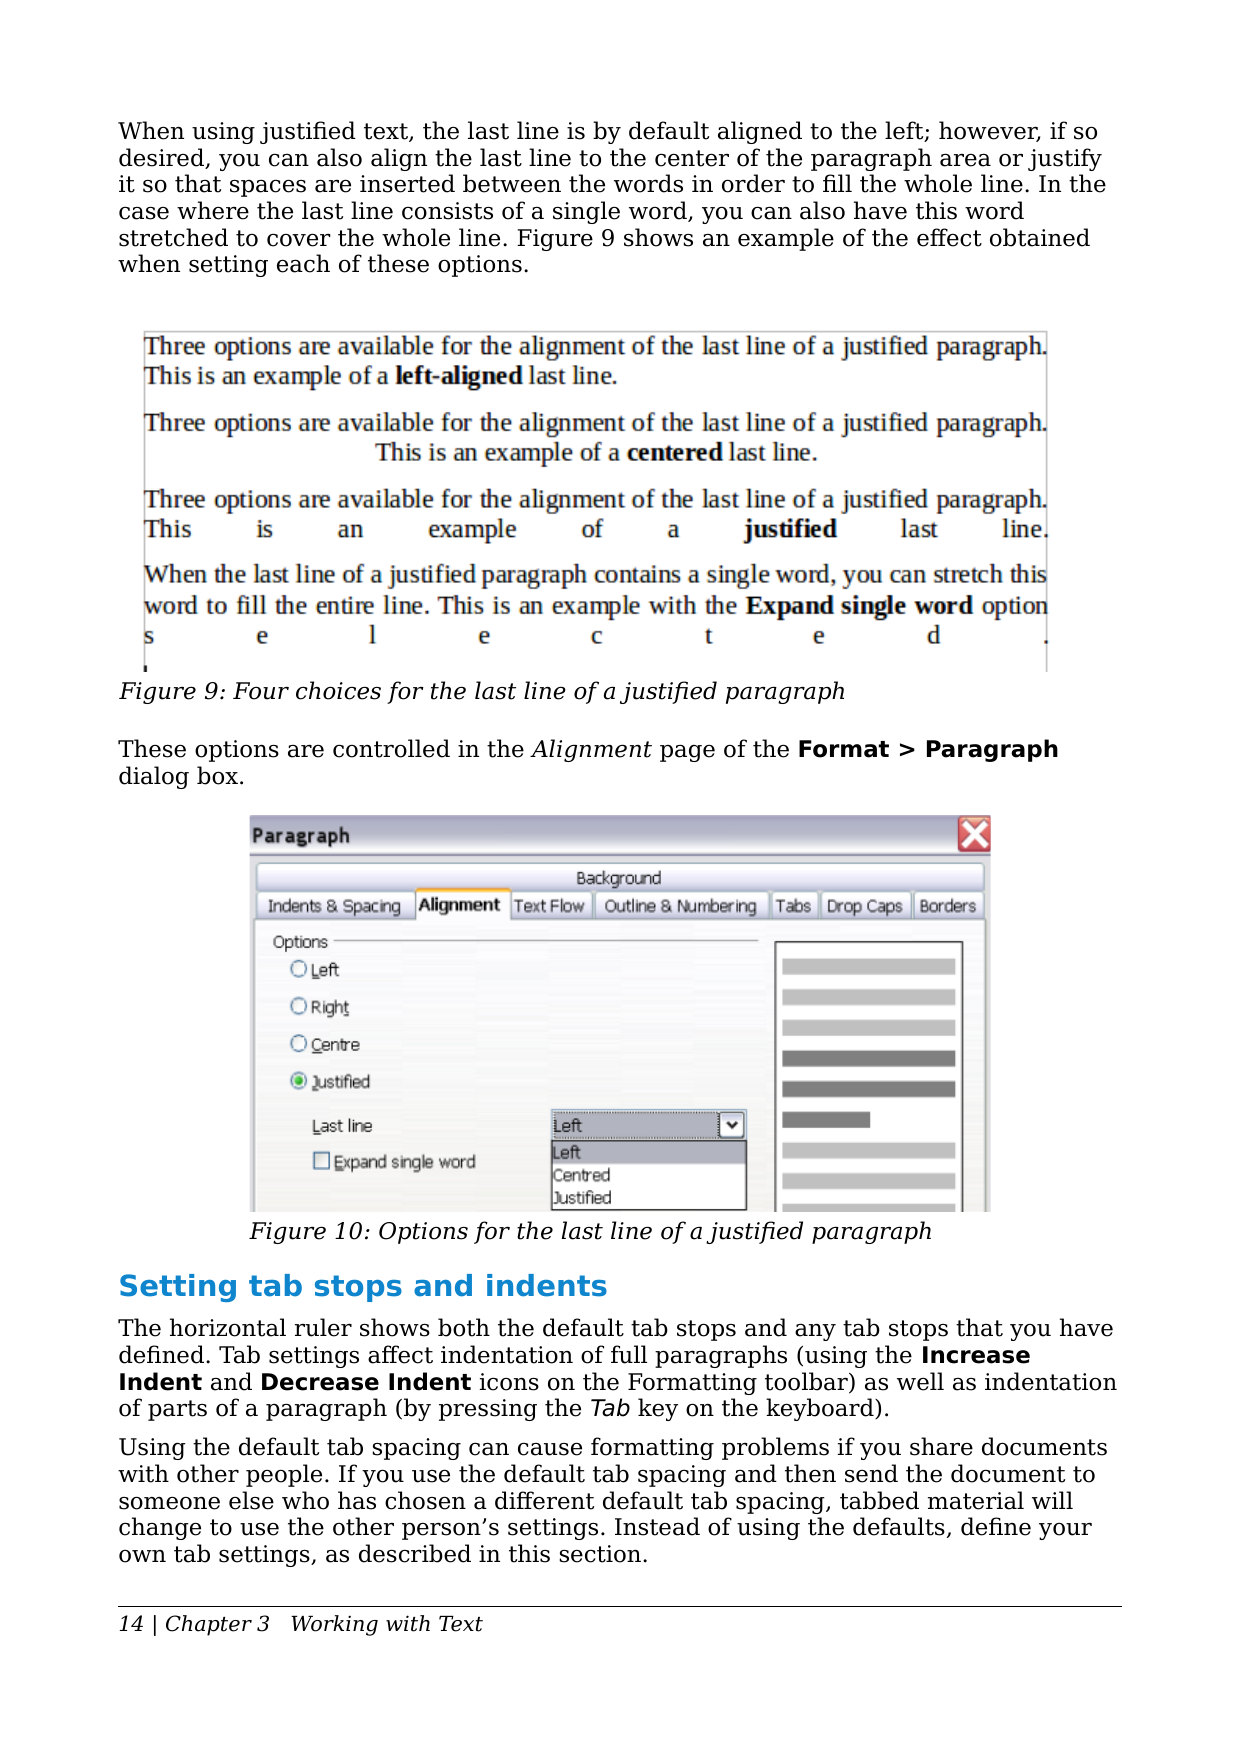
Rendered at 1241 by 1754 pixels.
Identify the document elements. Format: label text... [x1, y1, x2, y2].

text When using justified text, the last line is by default aligned to the left; however, if so desired, you can also align the last line to the center of the paragraph area or justify it so that spaces are inserted between the words in order to fill the whole line. In the case where the last line consists of a single word, you can also have this word stretched to cover the whole line. Figure 9 shows an example of the effect obtained when setting each of these options. [118, 118, 1122, 278]
picture [119, 303, 1079, 672]
text Figure 10: Options for the last line of a justified paragraph [249, 1218, 991, 1245]
picture [249, 815, 991, 1212]
text Figure 9: Four choices for the last line of a justified paragraph [119, 678, 1121, 705]
text Using the default tab spacing can cause formatting problems if you share documents with other people. If you use the default tab spacing and then send the document to someone else who has chosen a different default tab spacing, tabbed material will change to use the other person’s settings. Instead of using the defaults, define your own tab settings, as described in this section. [118, 1434, 1122, 1568]
text The horizontal ruler shows both the default tab stops and any tab stops that you have defined. Tab settings affect indentation of full paragraphs (using the Increase Indent and Decrease Indent icons on the Formatting toolbar) as well as indentation of parts of a paragraph (by pressing the Tab key on the keyboard). [118, 1315, 1122, 1422]
text These options are controlled in the Alignment page of the Format > Paragraph dialog box. [118, 737, 1122, 790]
subtitle Setting tab stops and indents [118, 1269, 1122, 1303]
